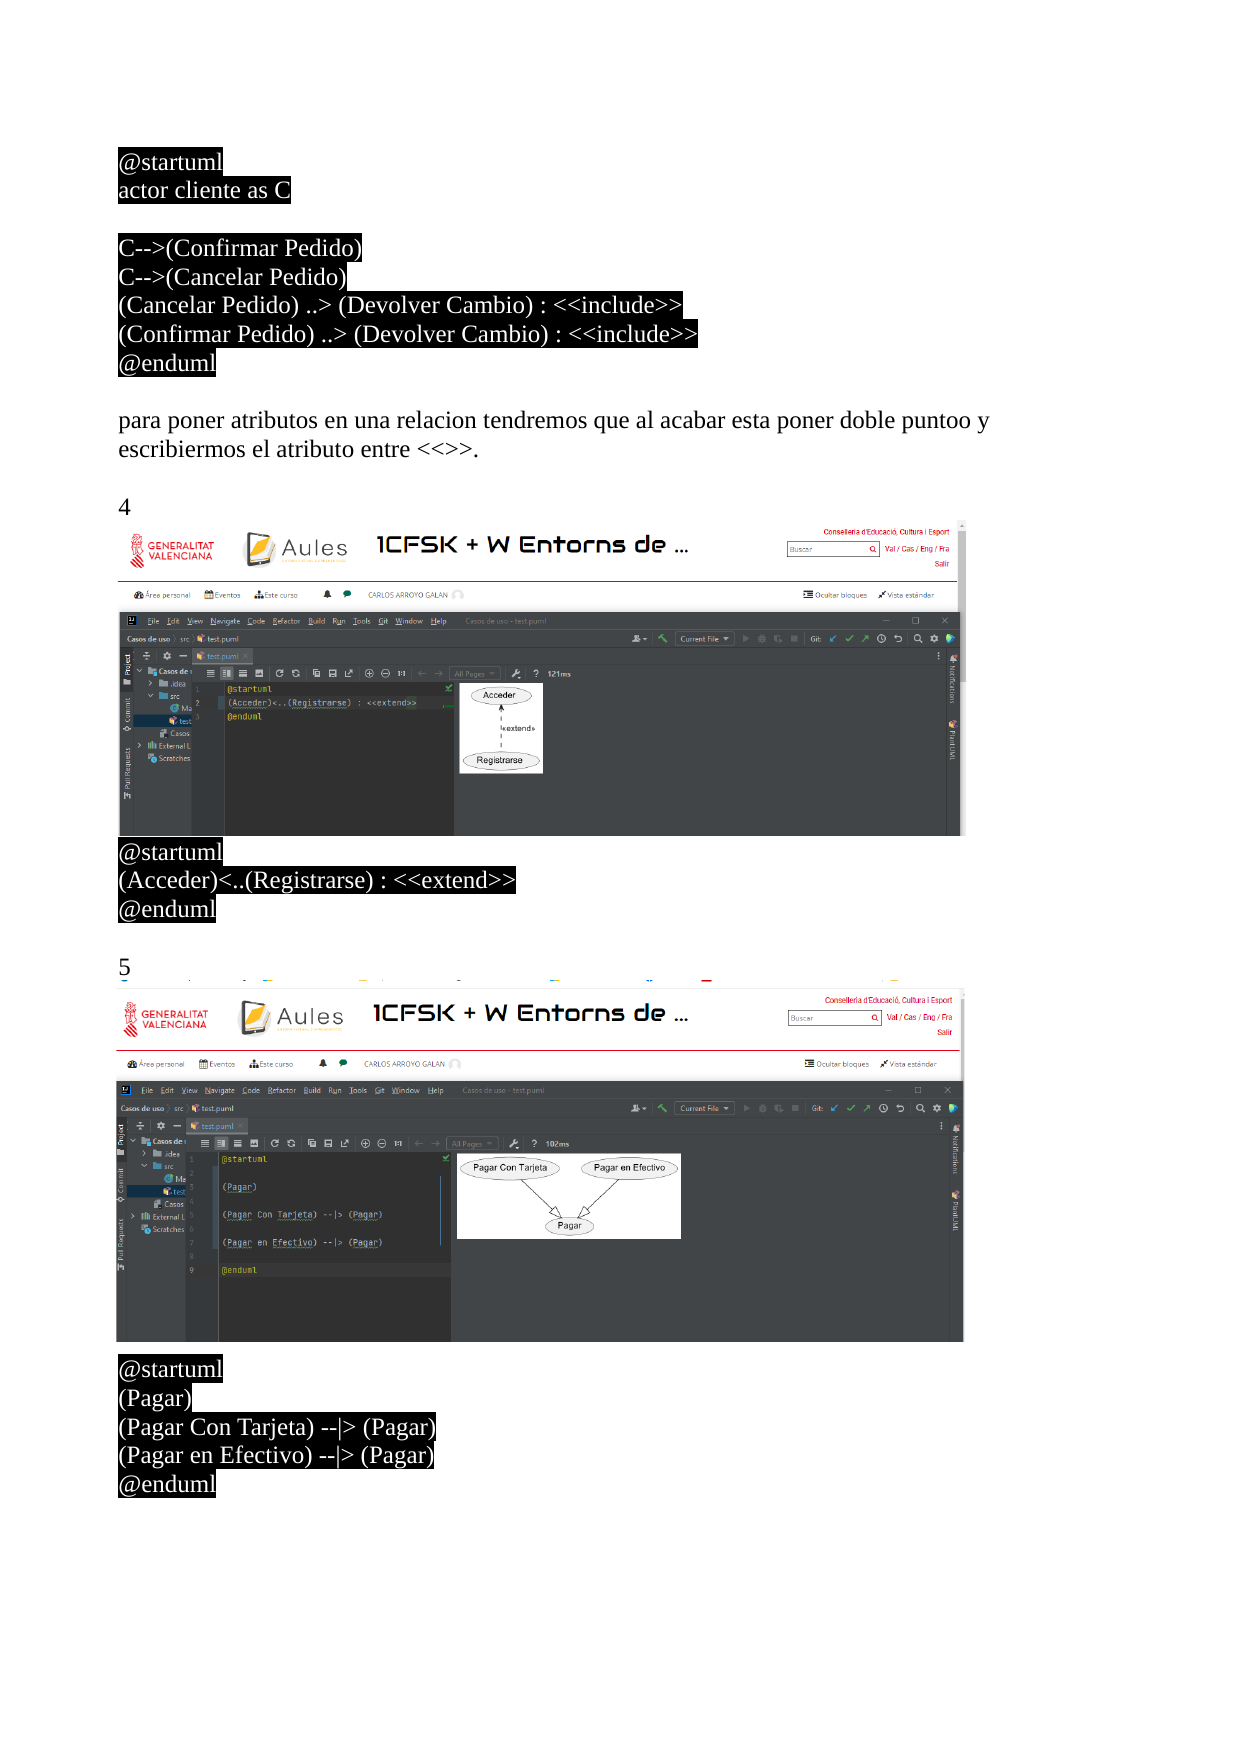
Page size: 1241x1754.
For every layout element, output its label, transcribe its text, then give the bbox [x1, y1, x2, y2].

text 4 [118, 492, 1122, 521]
text @startuml actor cliente as C C-->(Confirmar Pedido) C-->(Cancelar Pedido) (Cancelar Pedido) ..> (Devolver Cambio) : <<include>> (Confirmar Pedido) ..> (Devolver Cambio) : <<include>> @enduml [118, 147, 1122, 377]
text para poner atributos en una relacion tendremos que al acabar esta poner doble puntoo y escribiermos el atributo entre <<>>. [118, 406, 1122, 463]
text @startuml (Pagar) (Pagar Con Tarjeta) --|> (Pagar) (Pagar en Efectivo) --|> (Pagar) @enduml [118, 1354, 1122, 1498]
text @startuml (Acceder)<..(Registrarse) : <<extend>> @enduml [118, 837, 1122, 923]
picture [117, 520, 967, 836]
text 5 [118, 952, 1122, 981]
picture [116, 980, 965, 1342]
